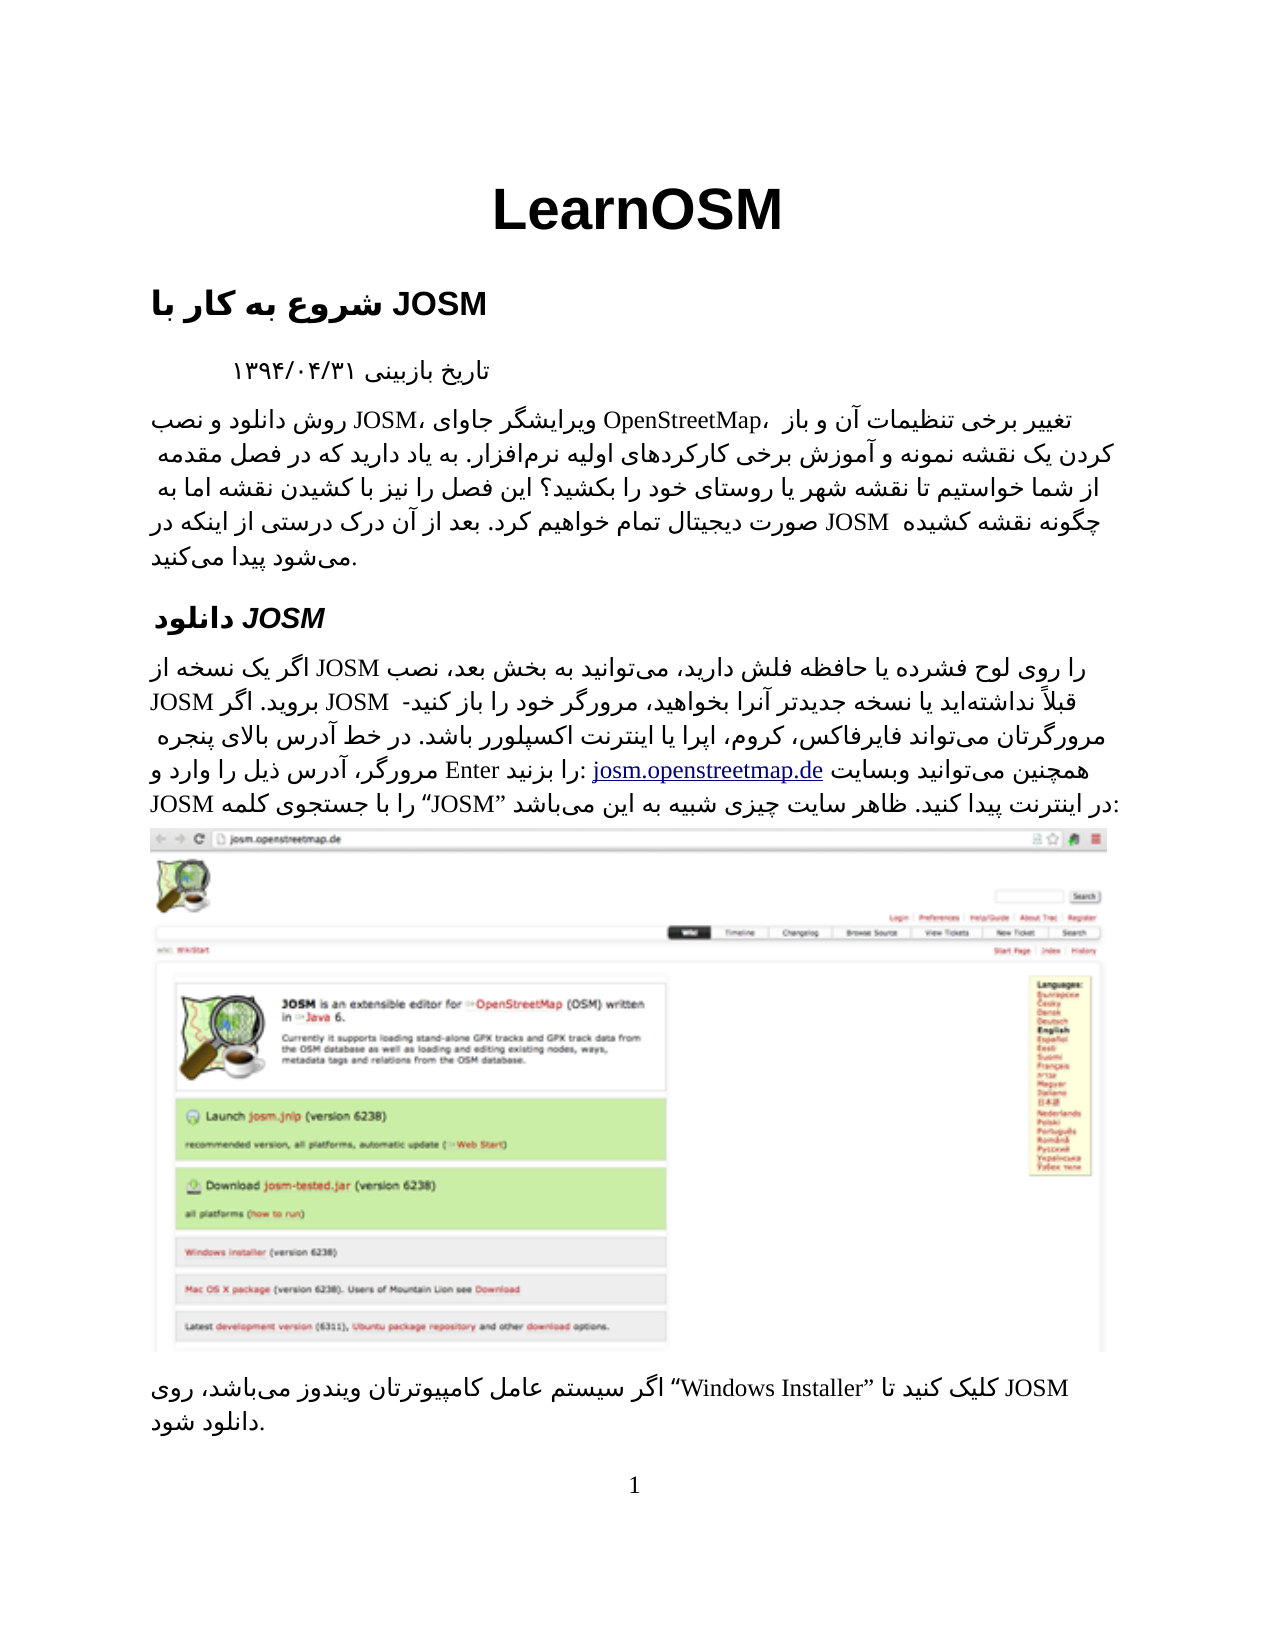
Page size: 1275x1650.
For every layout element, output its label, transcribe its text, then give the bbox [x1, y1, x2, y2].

title LearnOSM [150, 175, 1125, 242]
picture [150, 828, 1107, 1352]
text اگر یک نسخه از JOSM را روی لوح فشرده یا حافظه فلش دارید، می‌توانید به بخش بعد، نصب JOSM بروید. اگر JOSM قبلاً نداشته‌اید یا نسخه جدیدتر آنرا بخواهید، مرورگر خود را باز کنید- مرورگرتان می‌تواند فایرفاکس، کروم، اپرا یا اینترنت اکسپلورر باشد. در خط آدرس بالای پنجره مرورگر، آدرس ذیل را وارد و Enter را بزنید: josm.openstreetmap.de همچنین می‌توانید وبسایت JOSM را با جستجوی کلمه “JOSM” در اینترنت پیدا کنید. ظاهر سایت چیزی شبیه به این می‌باشد: [150, 649, 1125, 820]
text اگر سیستم عامل کامپیوترتان ویندوز می‌باشد، روی “Windows Installer” کلیک کنید تا JOSM دانلود شود. [150, 1369, 1125, 1437]
text روش دانلود و نصب JOSM، ویرایشگر جاوای OpenStreetMap، تغییر برخی تنظیمات آن و باز کردن یک نقشه نمونه و آموزش برخی کارکردهای اولیه نرم‌افزار. به یاد دارید که در فصل مقدمه از شما خواستیم تا نقشه شهر یا روستای خود را بکشید؟ این فصل را نیز با کشیدن نقشه اما به صورت دیجیتال تمام خواهیم کرد. بعد از آن درک درستی از اینکه در JOSM چگونه نقشه کشیده می‌شود پیدا می‌کنید. [150, 402, 1125, 572]
subtitle شروع به کار با JOSM [150, 279, 1125, 325]
subtitle دانلود JOSM [150, 597, 1125, 637]
text تاریخ بازبینی ۱۳۹۴/۰۴/۳۱ [225, 353, 1125, 387]
